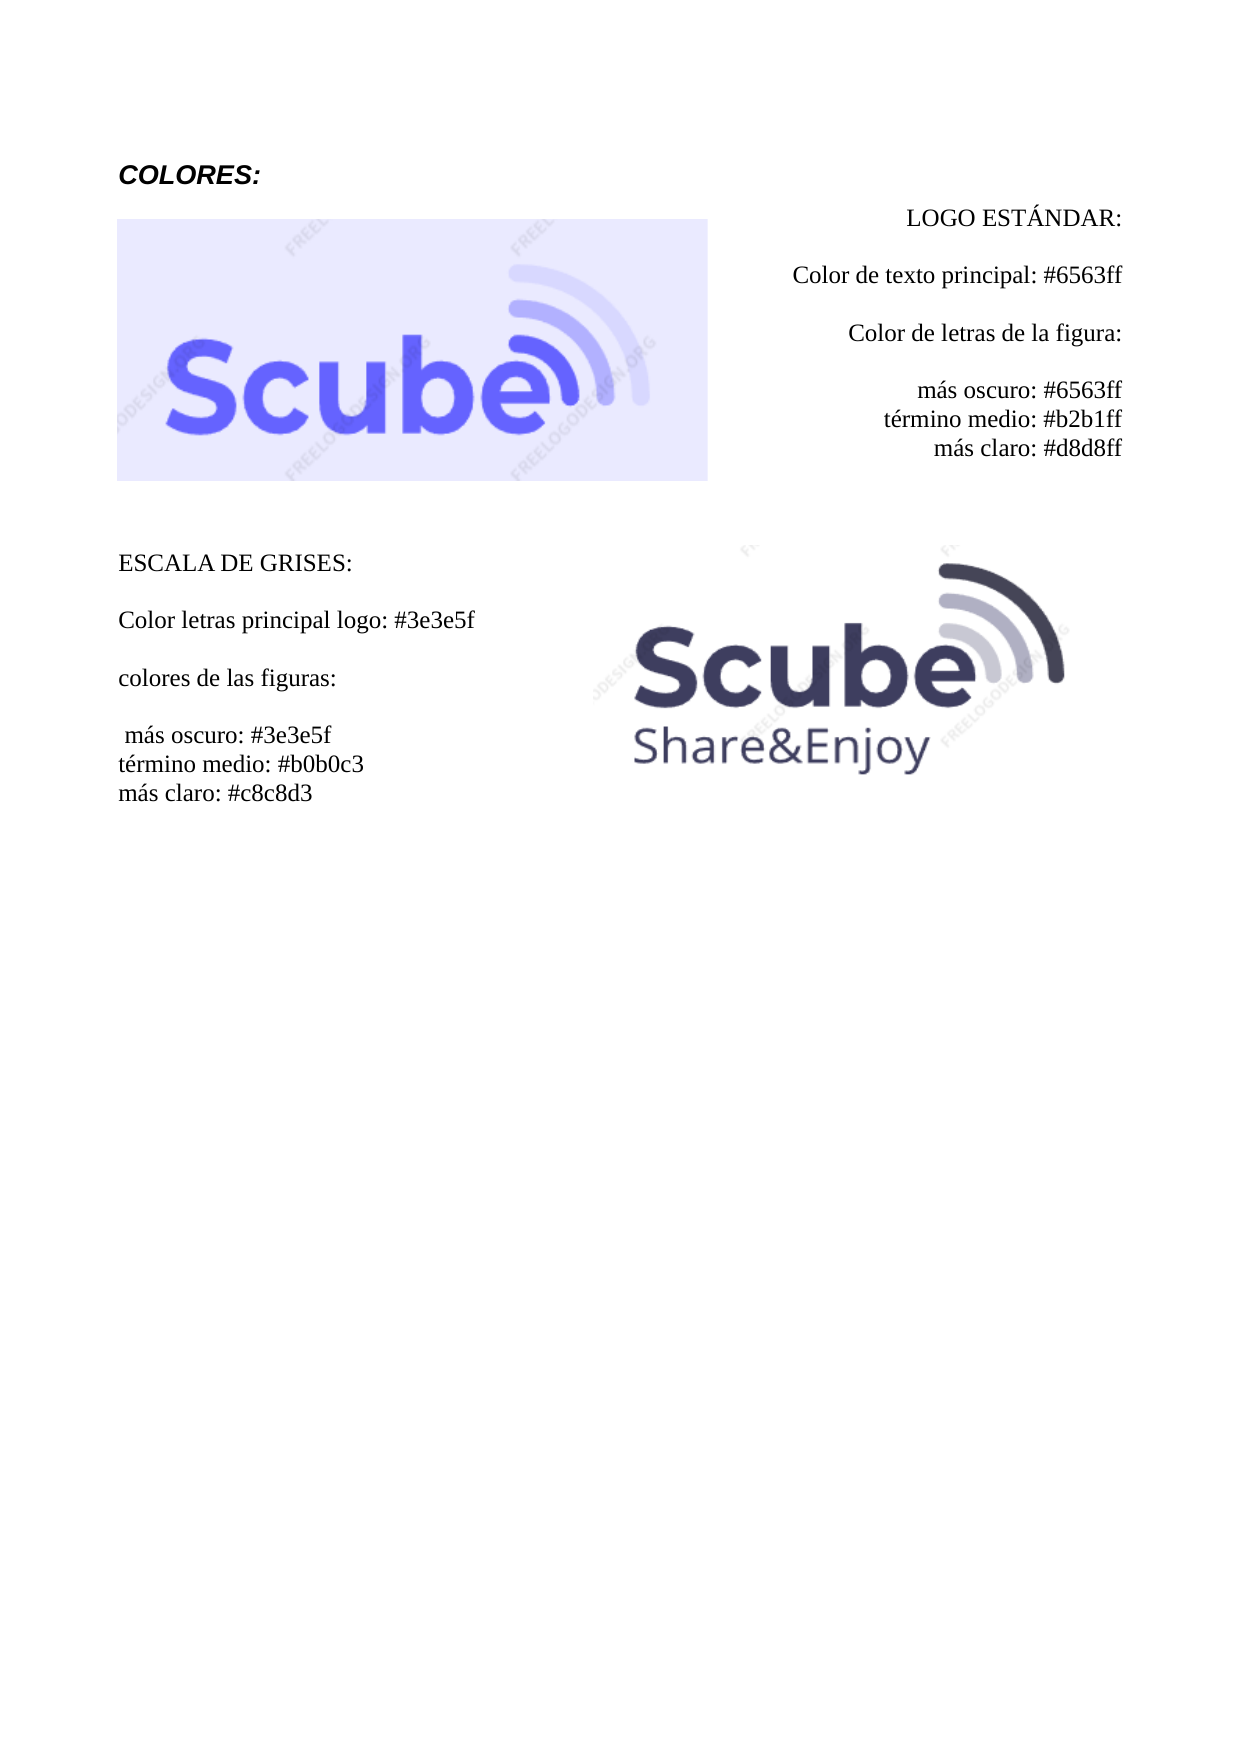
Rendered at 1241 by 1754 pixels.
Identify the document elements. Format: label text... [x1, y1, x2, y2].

text más claro: #c8c8d3 [118, 778, 1122, 807]
picture [117, 219, 708, 481]
text más oscuro: #6563ff [708, 376, 1122, 404]
text más oscuro: #3e3e5f [118, 721, 593, 749]
text ESCALA DE GRISES: [118, 548, 593, 577]
picture [593, 545, 1113, 797]
text Color de texto principal: #6563ff [708, 261, 1122, 289]
text más claro: #d8d8ff [708, 433, 1122, 462]
text Color de letras de la figura: [708, 318, 1122, 347]
text término medio: #b2b1ff [708, 404, 1122, 433]
text Color letras principal logo: #3e3e5f [118, 606, 593, 634]
text colores de las figuras: [118, 663, 593, 692]
text término medio: #b0b0c3 [118, 749, 593, 778]
subtitle COLORES: [118, 159, 1122, 191]
text LOGO ESTÁNDAR: [118, 203, 1122, 232]
